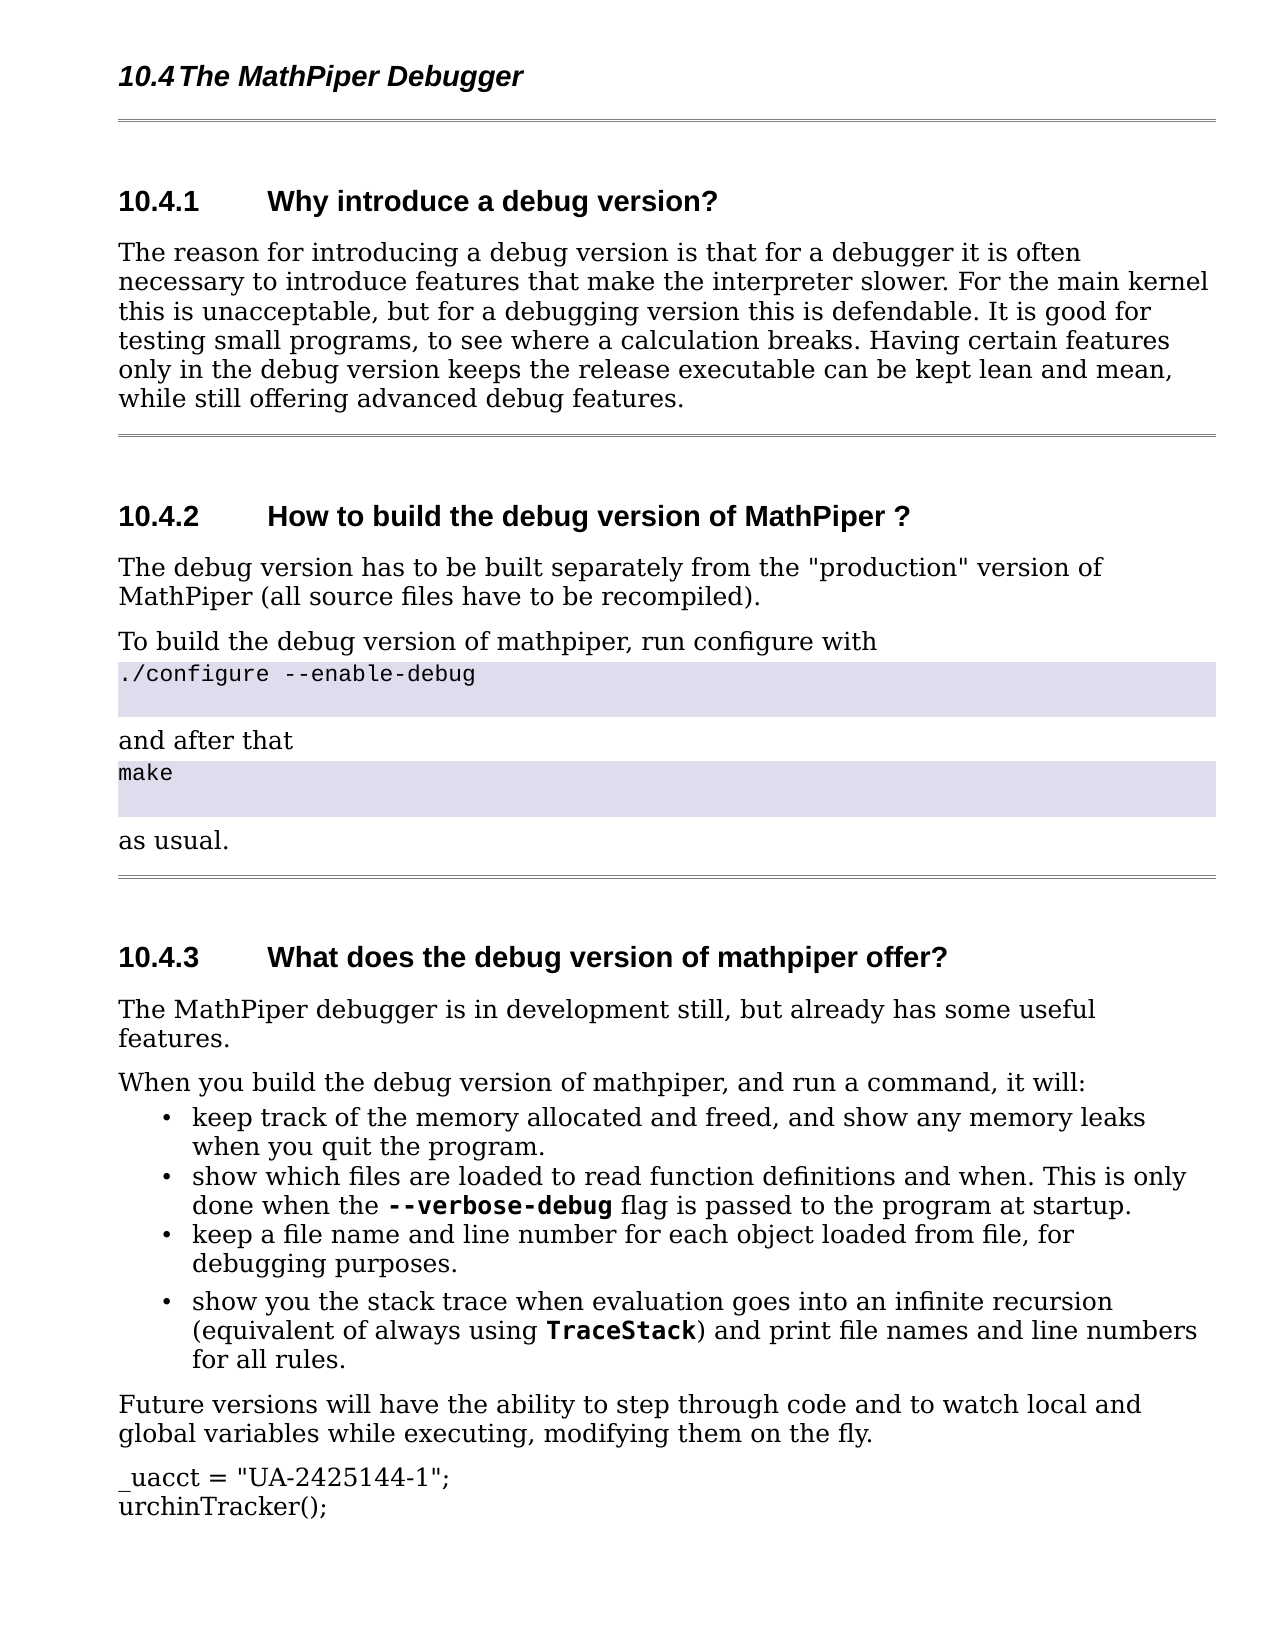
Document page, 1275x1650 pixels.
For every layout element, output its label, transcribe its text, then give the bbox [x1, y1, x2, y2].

table_header ./configure --enable-debug [118, 662, 1216, 717]
table_header make [118, 761, 1216, 817]
subtitle What does the debug version of mathpiper offer? [118, 940, 1216, 974]
text When you build the debug version of mathpiper, and run a command, it will: [118, 1068, 1216, 1097]
subtitle How to build the debug version of MathPiper ? [118, 499, 1216, 532]
list show which files are loaded to read function definitions and when. This is only done when the --verbose-debug flag is passed to the program at startup. [162, 1162, 1216, 1220]
subtitle The MathPiper Debugger [118, 59, 1216, 93]
text To build the debug version of mathpiper, run configure with [118, 627, 1216, 656]
text as usual. [118, 826, 1216, 855]
text and after that [118, 726, 1216, 755]
list keep a file name and line number for each object loaded from file, for debugging purposes. [162, 1220, 1216, 1278]
text The debug version has to be built separately from the "production" version of MathPiper (all source files have to be recompiled). [118, 553, 1216, 612]
text The reason for introducing a debug version is that for a debugger it is often necessary to introduce features that make the interpreter slower. For the main kernel this is unacceptable, but for a debugging version this is defendable. It is good for testing small programs, to see where a calculation breaks. Having certain features only in the debug version keeps the release executable can be kept lean and mean, while still offering advanced debug features. [118, 238, 1216, 413]
text Future versions will have the ability to step through code and to watch local and global variables while executing, modifying them on the fly. [118, 1390, 1216, 1448]
text The MathPiper debugger is in development still, but already has some useful features. [118, 995, 1216, 1053]
text _uacct = "UA-2425144-1"; urchinTracker(); [118, 1463, 1216, 1522]
subtitle Why introduce a debug version? [118, 184, 1216, 217]
list keep track of the memory allocated and freed, and show any memory leaks when you quit the program. [162, 1103, 1216, 1162]
list show you the stack trace when evaluation goes into an infinite recursion (equivalent of always using TraceStack) and print file names and line numbers for all rules. [162, 1287, 1216, 1375]
